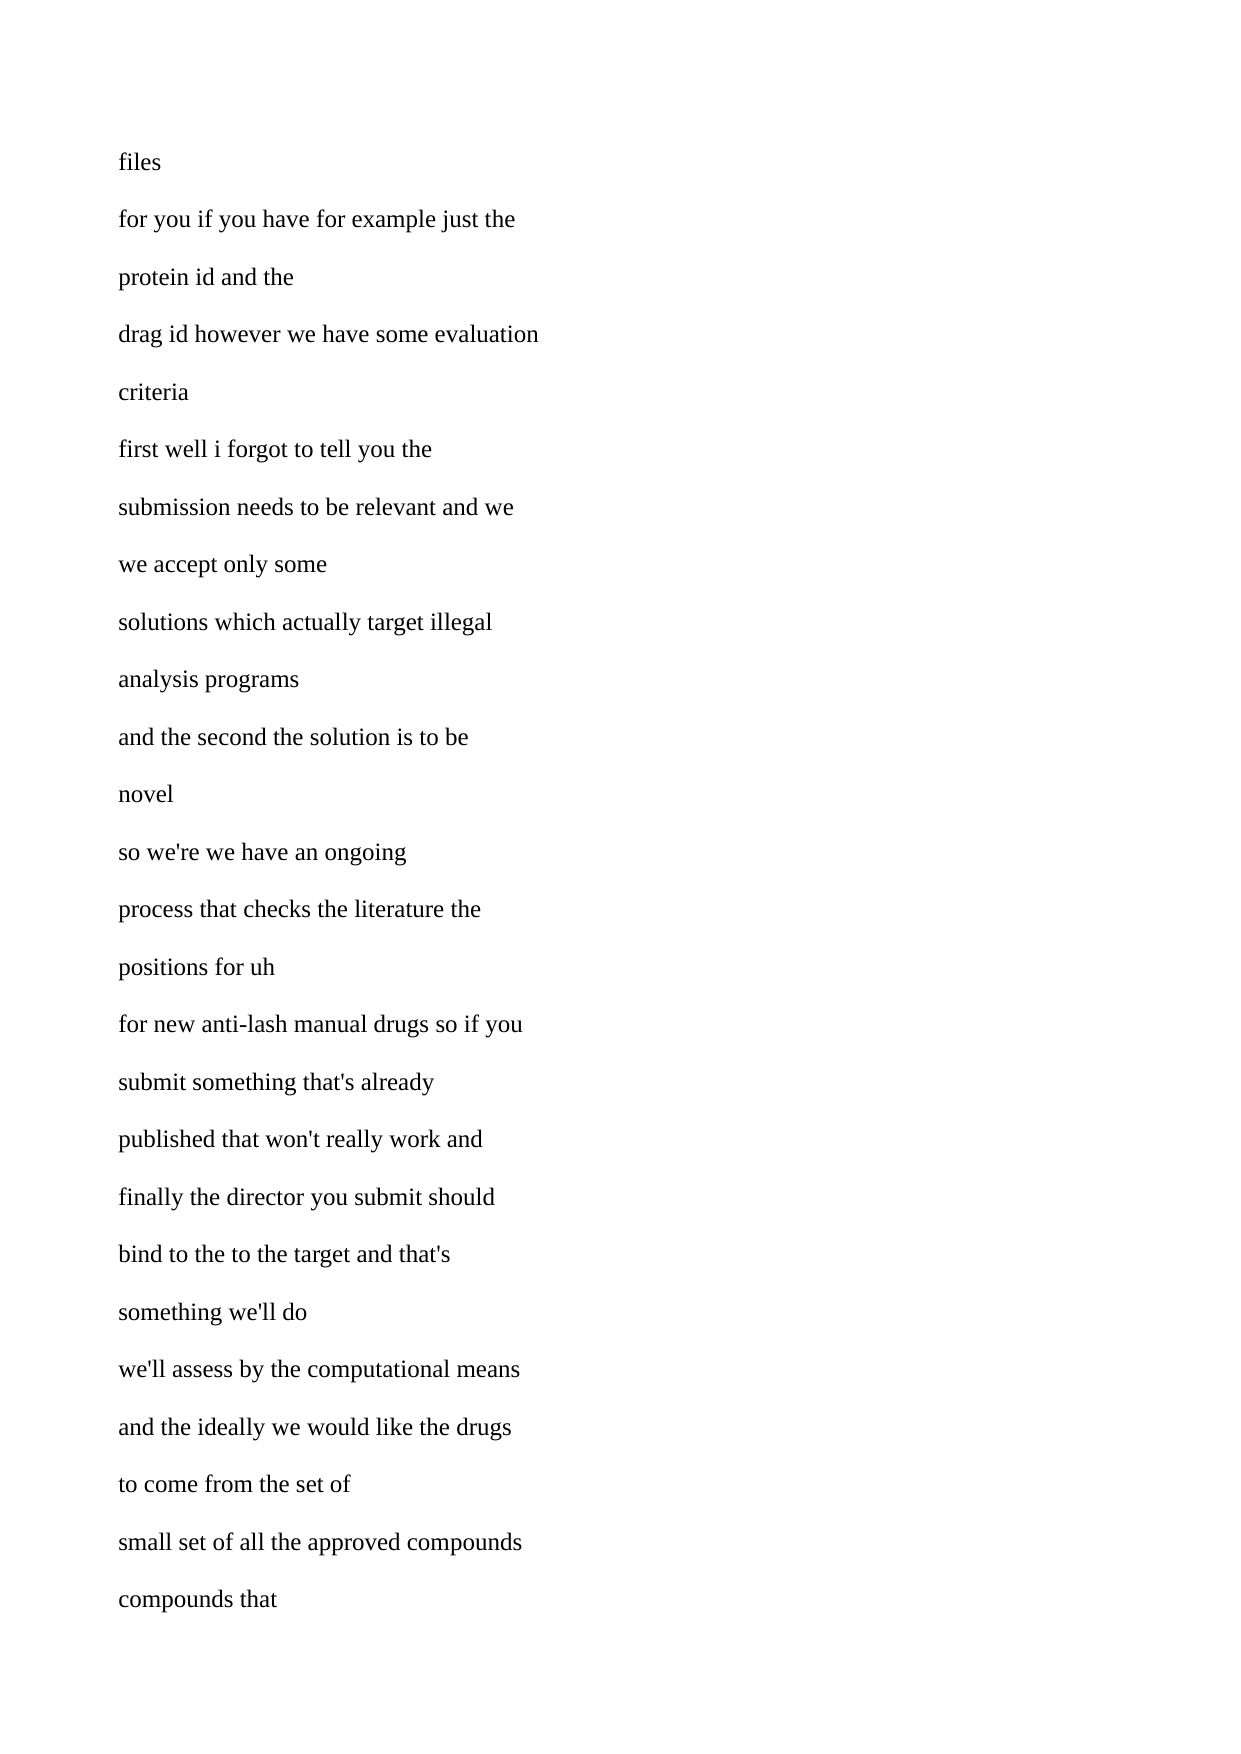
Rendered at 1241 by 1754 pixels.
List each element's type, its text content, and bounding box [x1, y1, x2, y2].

text small set of all the approved compounds [118, 1527, 1122, 1556]
text first well i forgot to tell you the [118, 434, 1122, 463]
text compounds that [118, 1584, 1122, 1613]
text submit something that's already [118, 1067, 1122, 1096]
text for new anti-lash manual drugs so if you [118, 1009, 1122, 1038]
text solutions which actually target illegal [118, 607, 1122, 636]
text and the ideally we would like the drugs [118, 1412, 1122, 1441]
text protein id and the [118, 262, 1122, 291]
text we accept only some [118, 549, 1122, 578]
text positions for uh [118, 952, 1122, 981]
text for you if you have for example just the [118, 204, 1122, 233]
text files [118, 147, 1122, 176]
text published that won't really work and [118, 1124, 1122, 1153]
text something we'll do [118, 1297, 1122, 1326]
text criteria [118, 377, 1122, 406]
text novel [118, 779, 1122, 808]
text analysis programs [118, 664, 1122, 693]
text finally the director you submit should [118, 1182, 1122, 1211]
text process that checks the literature the [118, 894, 1122, 923]
text and the second the solution is to be [118, 722, 1122, 751]
text submission needs to be relevant and we [118, 492, 1122, 521]
text to come from the set of [118, 1469, 1122, 1498]
text we'll assess by the computational means [118, 1354, 1122, 1383]
text drag id however we have some evaluation [118, 319, 1122, 348]
text bind to the to the target and that's [118, 1239, 1122, 1268]
text so we're we have an ongoing [118, 837, 1122, 866]
